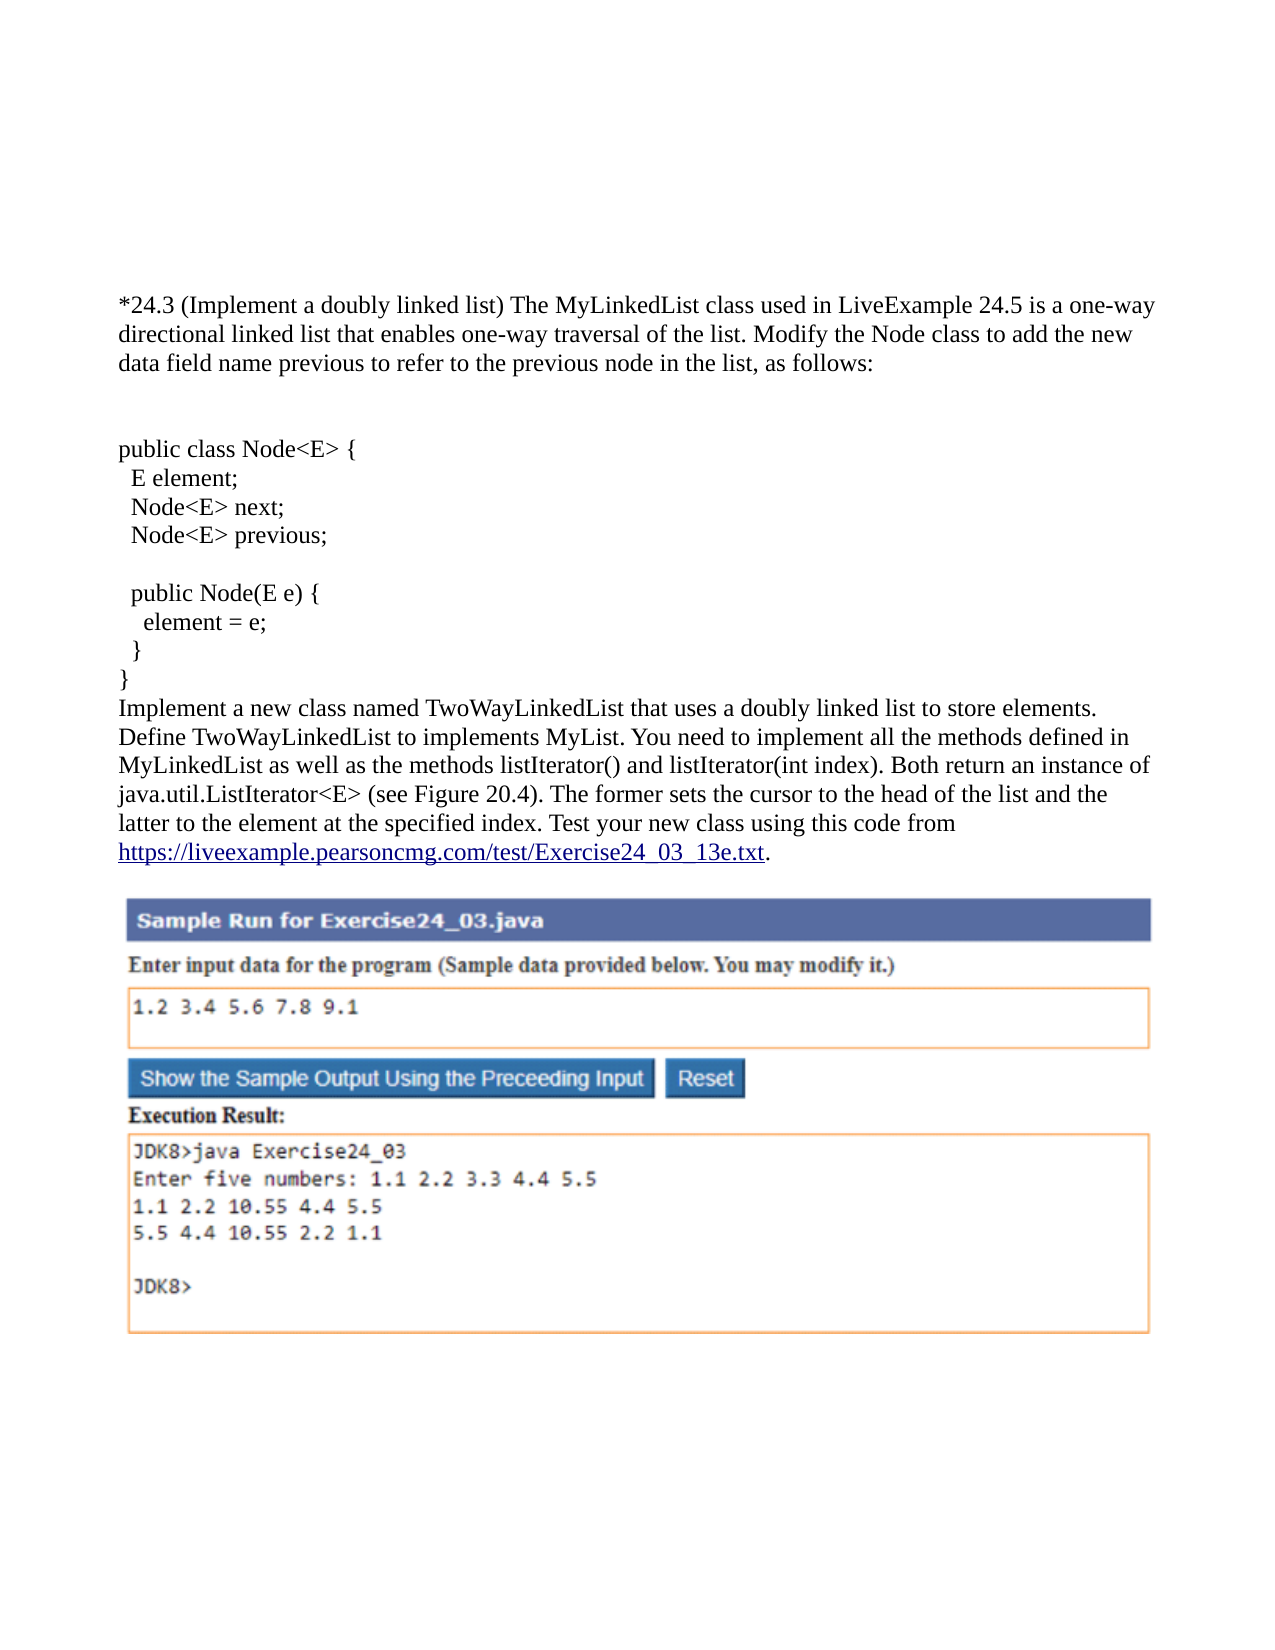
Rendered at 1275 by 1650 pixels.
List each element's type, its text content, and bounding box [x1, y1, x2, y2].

text E element; [118, 463, 1157, 492]
picture [121, 894, 1154, 1334]
text public Node(E e) { [118, 578, 1157, 607]
text Implement a new class named TwoWayLinkedList that uses a doubly linked list to store elements. Define TwoWayLinkedList to implements MyList. You need to implement all the methods defined in MyLinkedList as well as the methods listIterator() and listIterator(int index). Both return an instance of java.util.ListIterator<E> (see Figure 20.4). The former sets the cursor to the head of the list and the latter to the element at the specified index. Test your new class using this code from https://liveexample.pearsoncmg.com/test/Exercise24_03_13e.txt. [118, 693, 1157, 866]
text } [118, 636, 1157, 664]
text Node<E> next; [118, 492, 1157, 521]
text } [118, 664, 1157, 693]
text Node<E> previous; [118, 521, 1157, 549]
text element = e; [118, 607, 1157, 636]
text public class Node<E> { [118, 434, 1157, 463]
text *24.3 (Implement a doubly linked list) The MyLinkedList class used in LiveExample 24.5 is a one-way directional linked list that enables one-way traversal of the list. Modify the Node class to add the new data field name previous to refer to the previous node in the list, as follows: [118, 291, 1157, 377]
